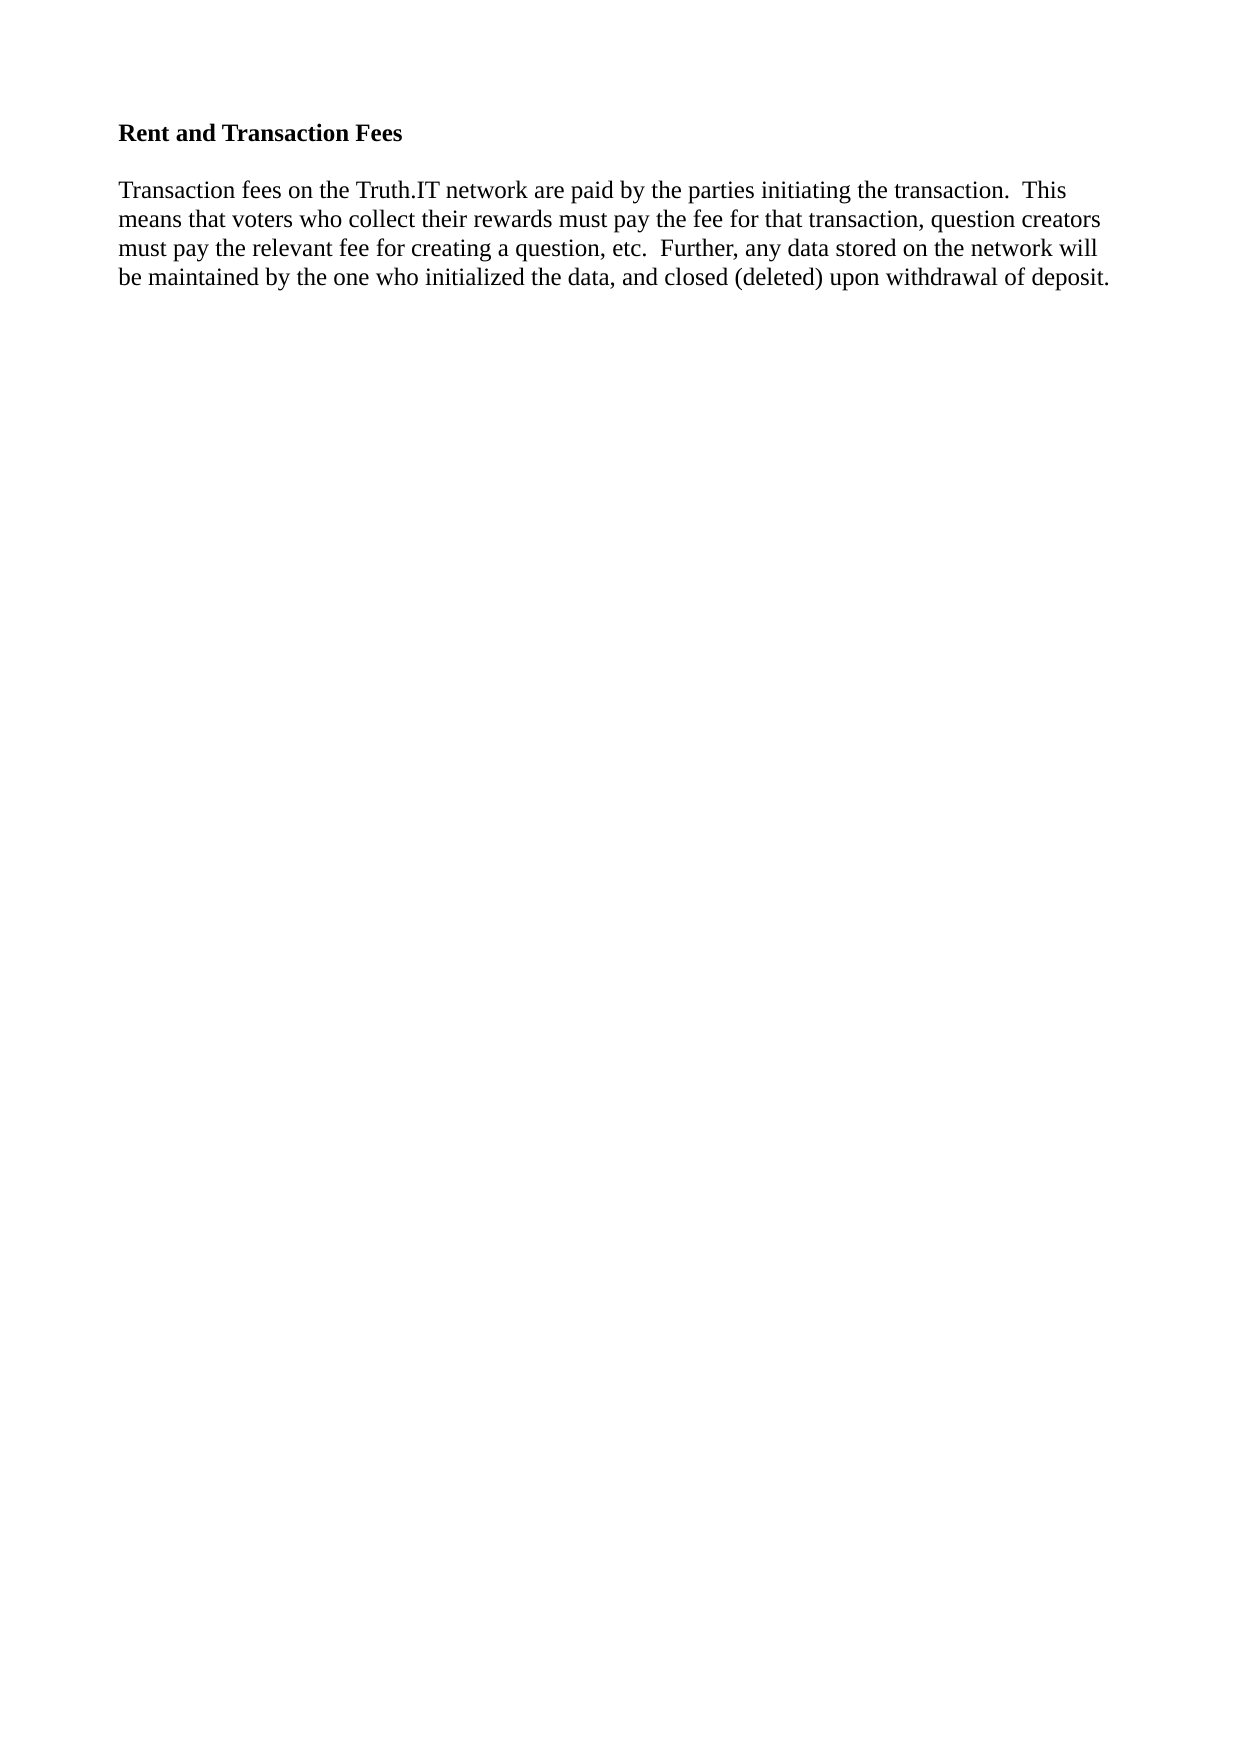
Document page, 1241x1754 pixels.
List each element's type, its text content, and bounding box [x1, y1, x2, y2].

text Rent and Transaction Fees [118, 118, 1122, 147]
text Transaction fees on the Truth.IT network are paid by the parties initiating the transaction. This means that voters who collect their rewards must pay the fee for that transaction, question creators must pay the relevant fee for creating a question, etc. Further, any data stored on the network will be maintained by the one who initialized the data, and closed (deleted) upon withdrawal of deposit. [118, 176, 1122, 291]
